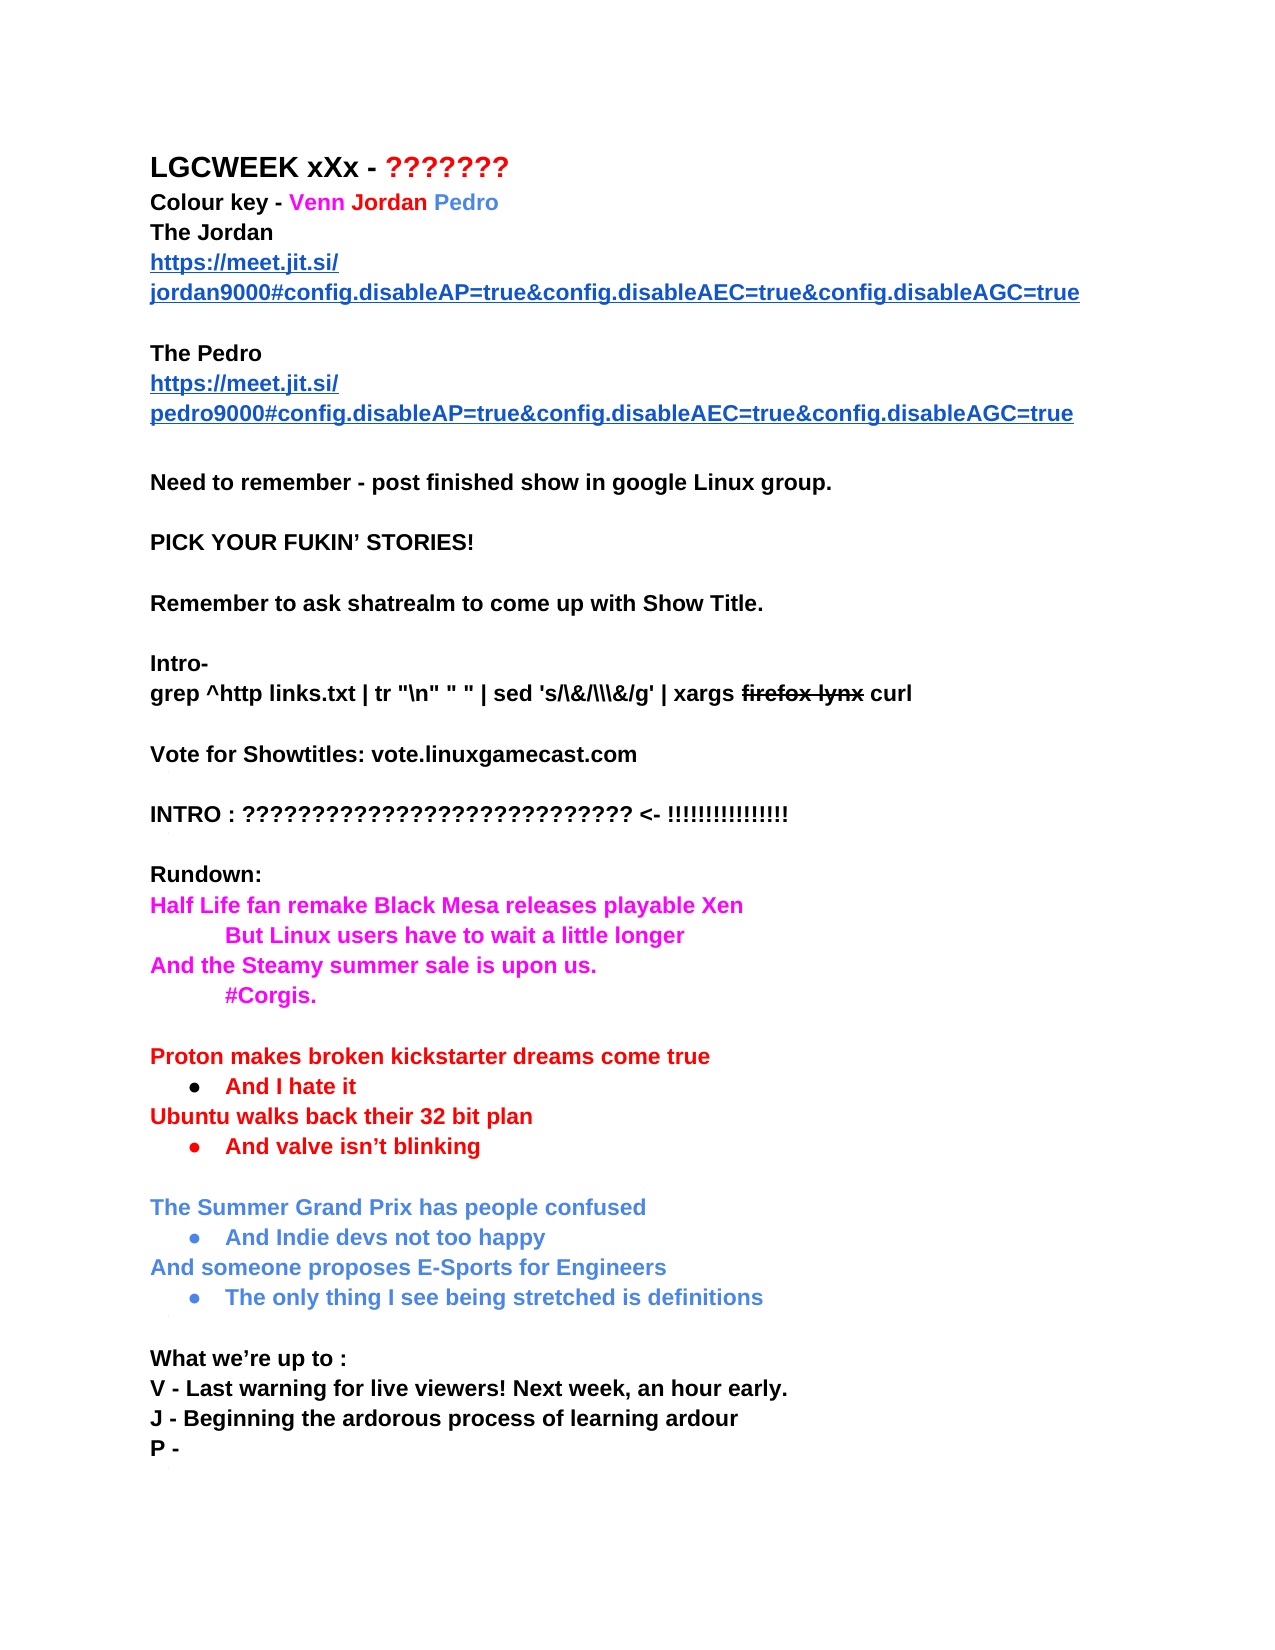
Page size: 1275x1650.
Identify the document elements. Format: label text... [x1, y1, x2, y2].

text Remember to ask shatrealm to come up with Show Title. [150, 589, 1125, 616]
text What we’re up to : [150, 1345, 1125, 1371]
text https://meet.jit.si/pedro9000#config.disableAP=true&config.disableAEC=true&config.disableAGC=true [150, 370, 1125, 426]
list And Indie devs not too happy [187, 1224, 1125, 1250]
text Colour key - Venn Jordan Pedro [150, 188, 1125, 215]
text grep ^http links.txt | tr "\n" " " | sed 's/\&/\\\&/g' | xargs firefox lynx curl [150, 680, 1125, 707]
text J - Beginning the ardorous process of learning ardour [150, 1405, 1125, 1432]
text P - [150, 1435, 1125, 1462]
text V - Last warning for live viewers! Next week, an hour early. [150, 1375, 1125, 1401]
list And valve isn’t blinking [187, 1133, 1125, 1160]
text The Jordan [150, 219, 1125, 245]
text Rundown: [150, 861, 1125, 888]
list And I hate it [187, 1073, 1125, 1099]
text LGCWEEK xXx - ??????? [150, 150, 1125, 183]
text INTRO : ???????????????????????????? <- !!!!!!!!!!!!!!!! [150, 801, 1125, 827]
text And someone proposes E-Sports for Engineers [150, 1254, 1125, 1281]
text Proton makes broken kickstarter dreams come true [150, 1043, 1125, 1069]
text Need to remember - post finished show in google Linux group. [150, 469, 1125, 495]
text PICK YOUR FUKIN’ STORIES! [150, 529, 1125, 556]
text Intro- [150, 650, 1125, 676]
list The only thing I see being stretched is definitions [187, 1284, 1125, 1311]
text Vote for Showtitles: vote.linuxgamecast.com [150, 741, 1125, 767]
text Half Life fan remake Black Mesa releases playable Xen But Linux users have to wait a little longer And the Steamy summer sale is upon us. #Corgis. [150, 892, 1125, 1009]
text https://meet.jit.si/jordan9000#config.disableAP=true&config.disableAEC=true&config.disableAGC=true [150, 249, 1125, 306]
text The Pedro [150, 339, 1125, 366]
text Ubuntu walks back their 32 bit plan [150, 1103, 1125, 1129]
text The Summer Grand Prix has people confused [150, 1194, 1125, 1220]
